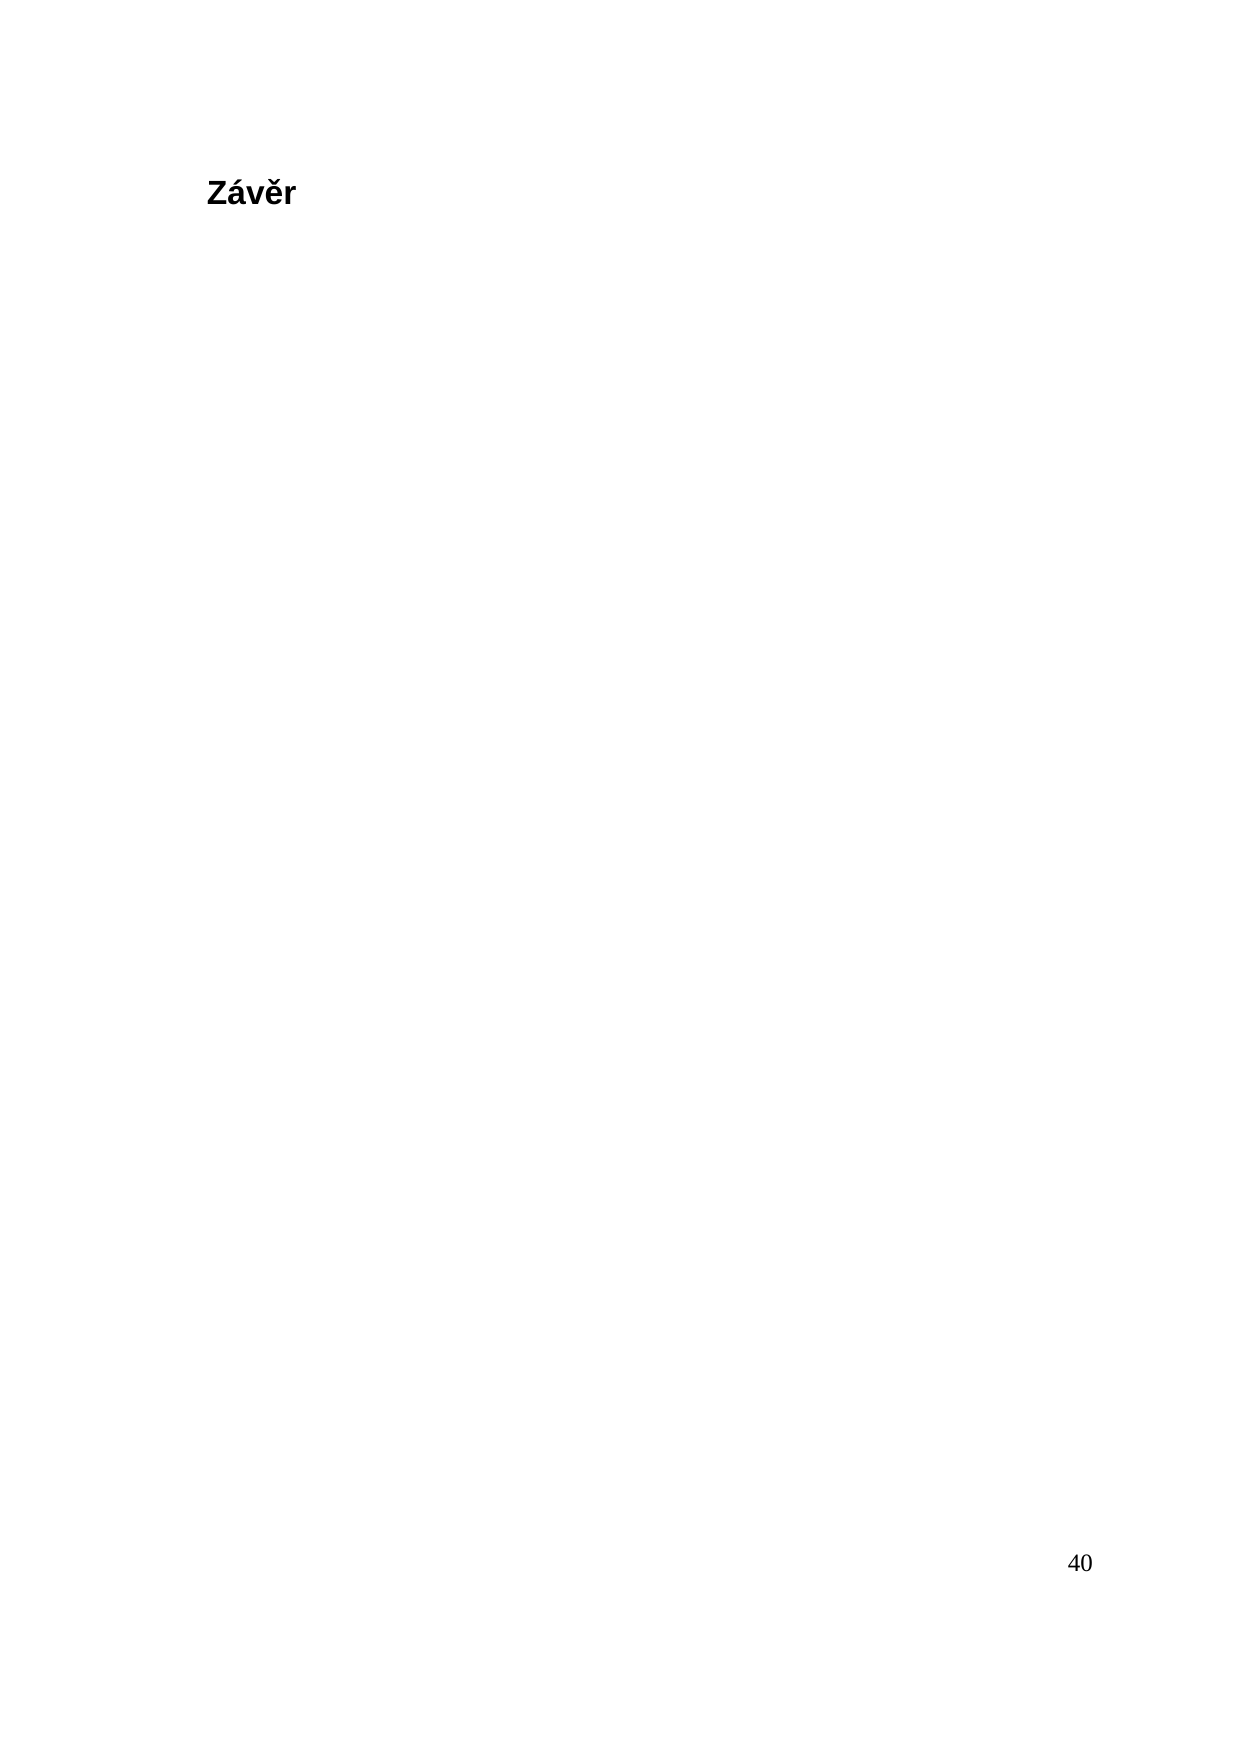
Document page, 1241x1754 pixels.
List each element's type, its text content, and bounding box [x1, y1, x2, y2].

subtitle Závěr [207, 173, 1093, 211]
